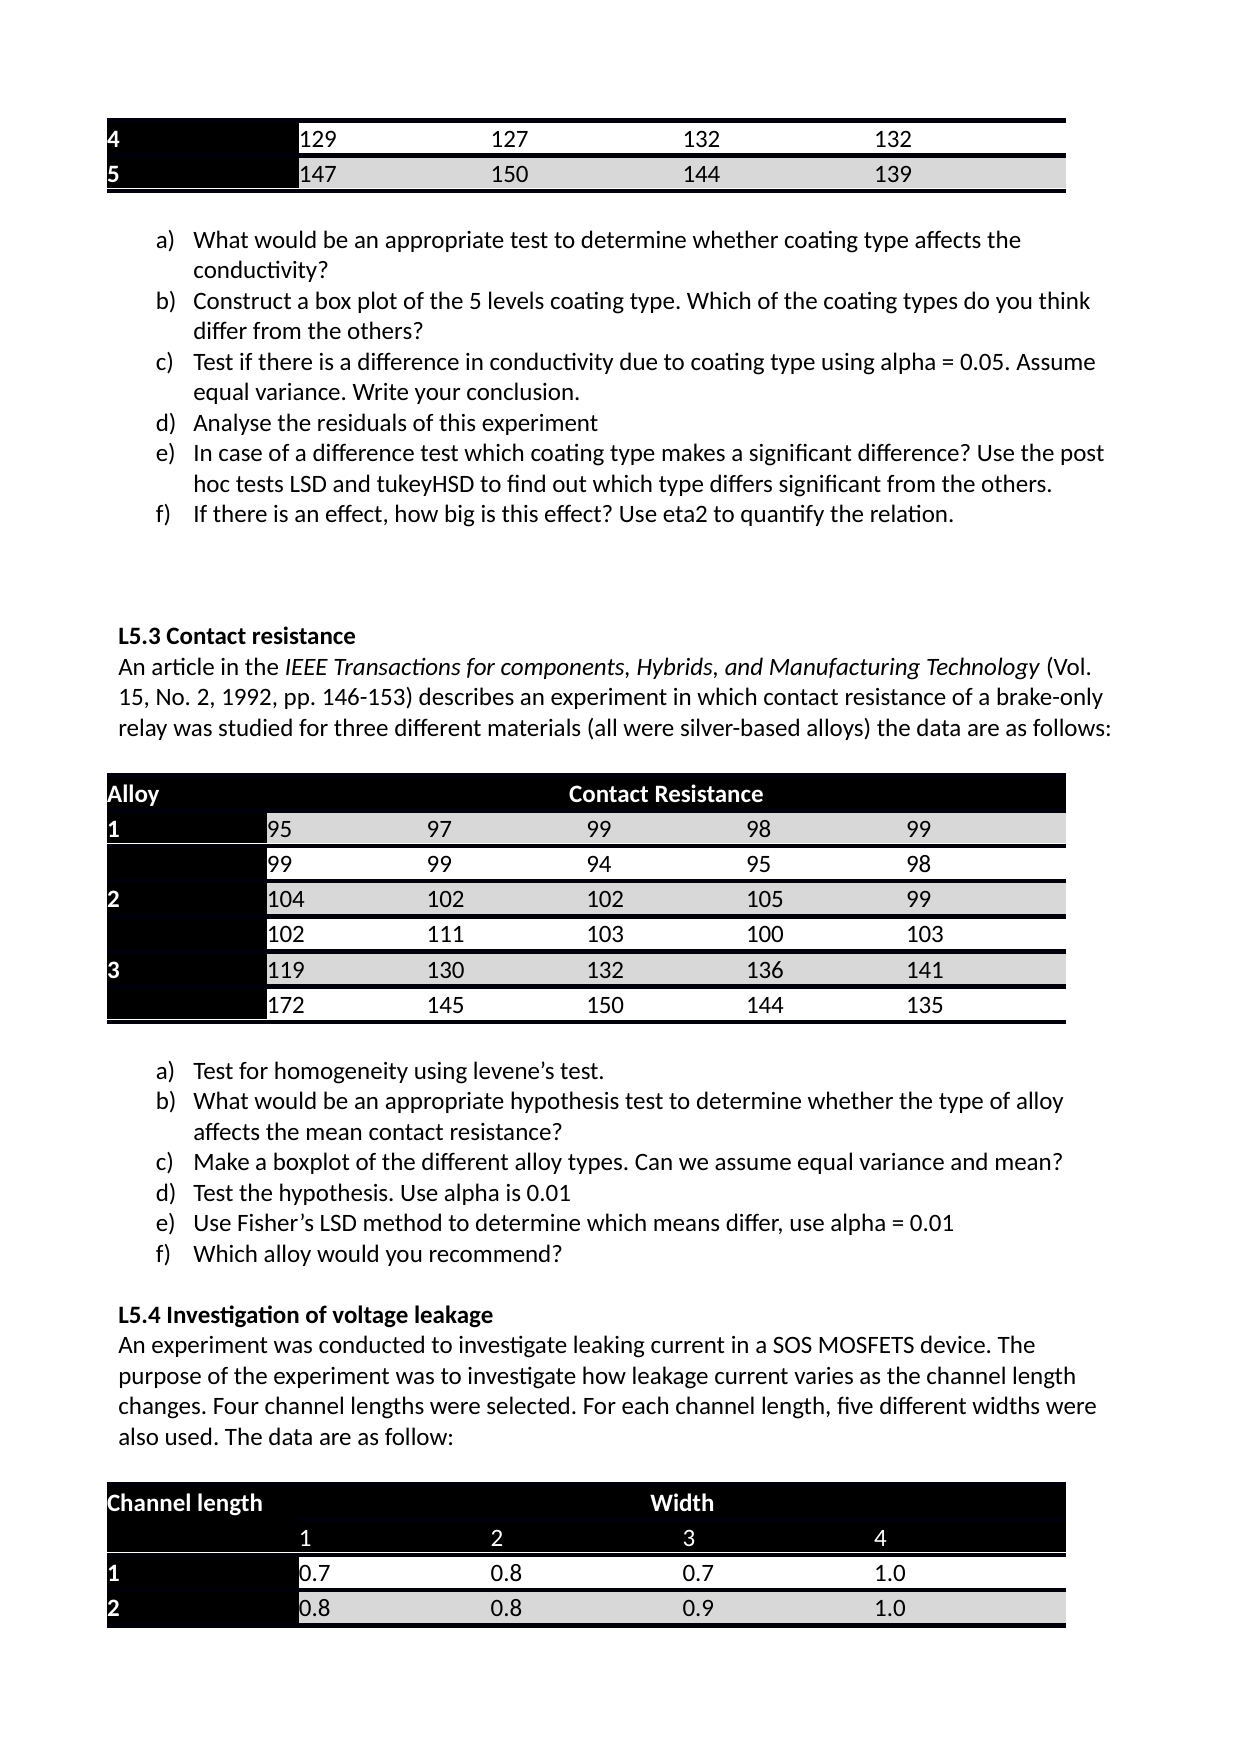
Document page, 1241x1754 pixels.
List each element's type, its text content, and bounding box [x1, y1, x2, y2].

table_cell 95 [267, 813, 426, 843]
table_cell 119 [267, 954, 426, 984]
list If there is an effect, how big is this effect? Use eta2 to quantify the relation. [156, 498, 1122, 529]
table_cell 0.9 [682, 1592, 874, 1623]
table_cell 1.0 [874, 1557, 1066, 1588]
list Use Fisher’s LSD method to determine which means differ, use alpha = 0.01 [156, 1207, 1122, 1238]
table_cell 2 [490, 1522, 682, 1552]
table_cell 105 [746, 883, 906, 914]
list What would be an appropriate test to determine whether coating type affects the conductivity? [156, 224, 1122, 285]
list Make a boxplot of the different alloy types. Can we assume equal variance and mean? [156, 1146, 1122, 1177]
table_cell 98 [906, 848, 1066, 879]
table_cell 141 [906, 954, 1066, 984]
table_cell 127 [490, 123, 682, 153]
table_cell 0.8 [490, 1557, 682, 1588]
table_header Contact Resistance [267, 778, 1066, 808]
list Which alloy would you recommend? [156, 1238, 1122, 1268]
table_cell 132 [874, 123, 1066, 153]
table_cell 0.7 [682, 1557, 874, 1588]
table_cell 99 [426, 848, 586, 879]
table_cell 95 [746, 848, 906, 879]
table_cell 1 [107, 813, 267, 843]
table_cell 1.0 [874, 1592, 1066, 1623]
table_cell 1 [299, 1522, 490, 1552]
table_cell 3 [682, 1522, 874, 1552]
table_cell 144 [746, 989, 906, 1019]
table_cell 0.8 [299, 1592, 490, 1623]
table_cell [107, 989, 267, 1019]
table_cell 111 [426, 919, 586, 949]
table_cell 139 [874, 158, 1066, 188]
table_cell 144 [682, 158, 874, 188]
table_cell 4 [874, 1522, 1066, 1552]
table_cell 104 [267, 883, 426, 914]
text L5.4 Investigation of voltage leakage [118, 1299, 1122, 1329]
table_header Alloy [107, 778, 267, 808]
list In case of a difference test which coating type makes a significant difference? Use the post hoc tests LSD and tukeyHSD to find out which type differs significant from the others. [156, 437, 1122, 498]
table_cell [107, 919, 267, 949]
table_cell 150 [586, 989, 746, 1019]
table_cell 132 [586, 954, 746, 984]
table_cell 129 [299, 123, 490, 153]
table_cell 145 [426, 989, 586, 1019]
table_cell 172 [267, 989, 426, 1019]
table_cell 102 [267, 919, 426, 949]
table_cell 2 [107, 883, 267, 914]
list Construct a box plot of the 5 levels coating type. Which of the coating types do you think differ from the others? [156, 285, 1122, 346]
table_cell 103 [586, 919, 746, 949]
table_cell 3 [107, 954, 267, 984]
table_cell [107, 848, 267, 879]
table_cell 135 [906, 989, 1066, 1019]
table_cell 130 [426, 954, 586, 984]
table_cell 132 [682, 123, 874, 153]
list What would be an appropriate hypothesis test to determine whether the type of alloy affects the mean contact resistance? [156, 1085, 1122, 1146]
table_cell 99 [267, 848, 426, 879]
table_cell 103 [906, 919, 1066, 949]
table_cell 102 [586, 883, 746, 914]
list Test the hypothesis. Use alpha is 0.01 [156, 1177, 1122, 1207]
table_cell 99 [906, 883, 1066, 914]
list Analyse the residuals of this experiment [156, 407, 1122, 437]
table_cell 5 [107, 158, 299, 188]
table_cell 102 [426, 883, 586, 914]
table_cell 0.7 [299, 1557, 490, 1588]
list Test for homogeneity using levene’s test. [156, 1055, 1122, 1085]
table_cell 100 [746, 919, 906, 949]
table_header Channel length [107, 1487, 299, 1552]
text L5.3 Contact resistance [118, 621, 1122, 651]
table_cell 1 [107, 1557, 299, 1588]
table_cell 147 [299, 158, 490, 188]
table_cell 98 [746, 813, 906, 843]
table_cell 0.8 [490, 1592, 682, 1623]
table_cell 97 [426, 813, 586, 843]
table_cell 99 [586, 813, 746, 843]
text An article in the IEEE Transactions for components, Hybrids, and Manufacturing Technology (Vol. 15, No. 2, 1992, pp. 146-153) describes an experiment in which contact resistance of a brake-only relay was studied for three different materials (all were silver-based alloys) the data are as follows: [118, 651, 1122, 743]
table_cell 4 [107, 123, 299, 153]
table_cell 94 [586, 848, 746, 879]
list Test if there is a difference in conductivity due to coating type using alpha = 0.05. Assume equal variance. Write your conclusion. [156, 346, 1122, 407]
table_cell 136 [746, 954, 906, 984]
table_header Width [299, 1487, 1066, 1517]
table_cell 150 [490, 158, 682, 188]
table_cell 99 [906, 813, 1066, 843]
table_cell 2 [107, 1592, 299, 1623]
text An experiment was conducted to investigate leaking current in a SOS MOSFETS device. The purpose of the experiment was to investigate how leakage current varies as the channel length changes. Four channel lengths were selected. For each channel length, five different widths were also used. The data are as follow: [118, 1329, 1122, 1452]
